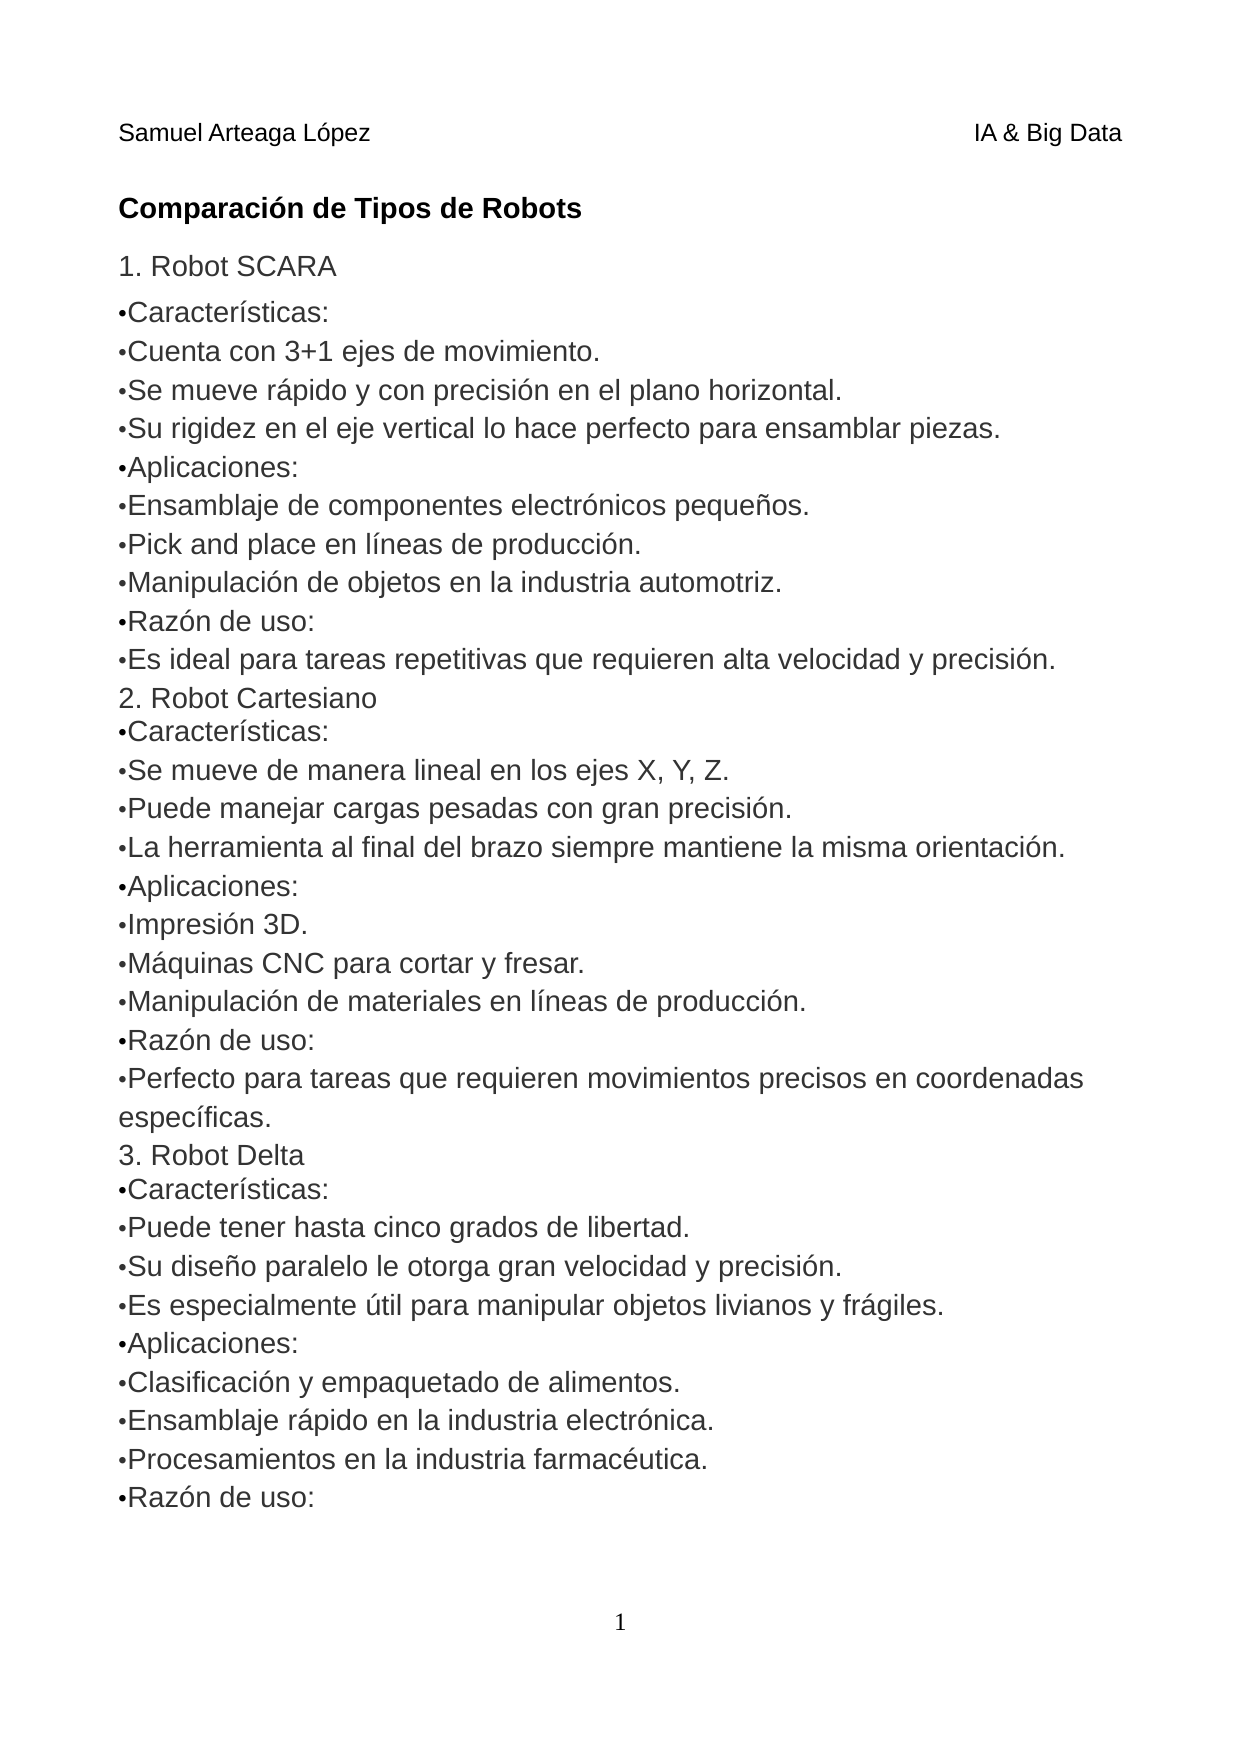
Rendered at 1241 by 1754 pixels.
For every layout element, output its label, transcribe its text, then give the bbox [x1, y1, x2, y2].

subtitle 2. Robot Cartesiano [118, 681, 1122, 714]
list Es especialmente útil para manipular objetos livianos y frágiles. [118, 1288, 1122, 1321]
list Clasificación y empaquetado de alimentos. [118, 1365, 1122, 1398]
list Se mueve rápido y con precisión en el plano horizontal. [118, 373, 1122, 406]
list Características: [118, 1172, 1122, 1206]
list Aplicaciones: [118, 1326, 1122, 1360]
subtitle Comparación de Tipos de Robots [118, 191, 1122, 224]
list Pick and place en líneas de producción. [118, 527, 1122, 560]
list Procesamientos en la industria farmacéutica. [118, 1442, 1122, 1475]
list Cuenta con 3+1 ejes de movimiento. [118, 334, 1122, 368]
list Aplicaciones: [118, 450, 1122, 483]
list Características: [118, 296, 1122, 329]
list Se mueve de manera lineal en los ejes X, Y, Z. [118, 753, 1122, 787]
list Razón de uso: [118, 1480, 1122, 1514]
list Es ideal para tareas repetitivas que requieren alta velocidad y precisión. [118, 642, 1122, 676]
subtitle 3. Robot Delta [118, 1138, 1122, 1172]
list Impresión 3D. [118, 907, 1122, 941]
list Características: [118, 714, 1122, 748]
subtitle 1. Robot SCARA [118, 249, 1122, 283]
list Razón de uso: [118, 1023, 1122, 1056]
list Su diseño paralelo le otorga gran velocidad y precisión. [118, 1249, 1122, 1283]
list Máquinas CNC para cortar y fresar. [118, 946, 1122, 979]
list La herramienta al final del brazo siempre mantiene la misma orientación. [118, 830, 1122, 864]
list Perfecto para tareas que requieren movimientos precisos en coordenadas específicas. [118, 1061, 1122, 1133]
list Su rigidez en el eje vertical lo hace perfecto para ensamblar piezas. [118, 411, 1122, 445]
list Puede tener hasta cinco grados de libertad. [118, 1211, 1122, 1244]
list Razón de uso: [118, 604, 1122, 637]
list Aplicaciones: [118, 869, 1122, 902]
list Manipulación de objetos en la industria automotriz. [118, 565, 1122, 599]
list Ensamblaje de componentes electrónicos pequeños. [118, 488, 1122, 522]
list Puede manejar cargas pesadas con gran precisión. [118, 792, 1122, 825]
list Manipulación de materiales en líneas de producción. [118, 984, 1122, 1018]
list Ensamblaje rápido en la industria electrónica. [118, 1403, 1122, 1437]
